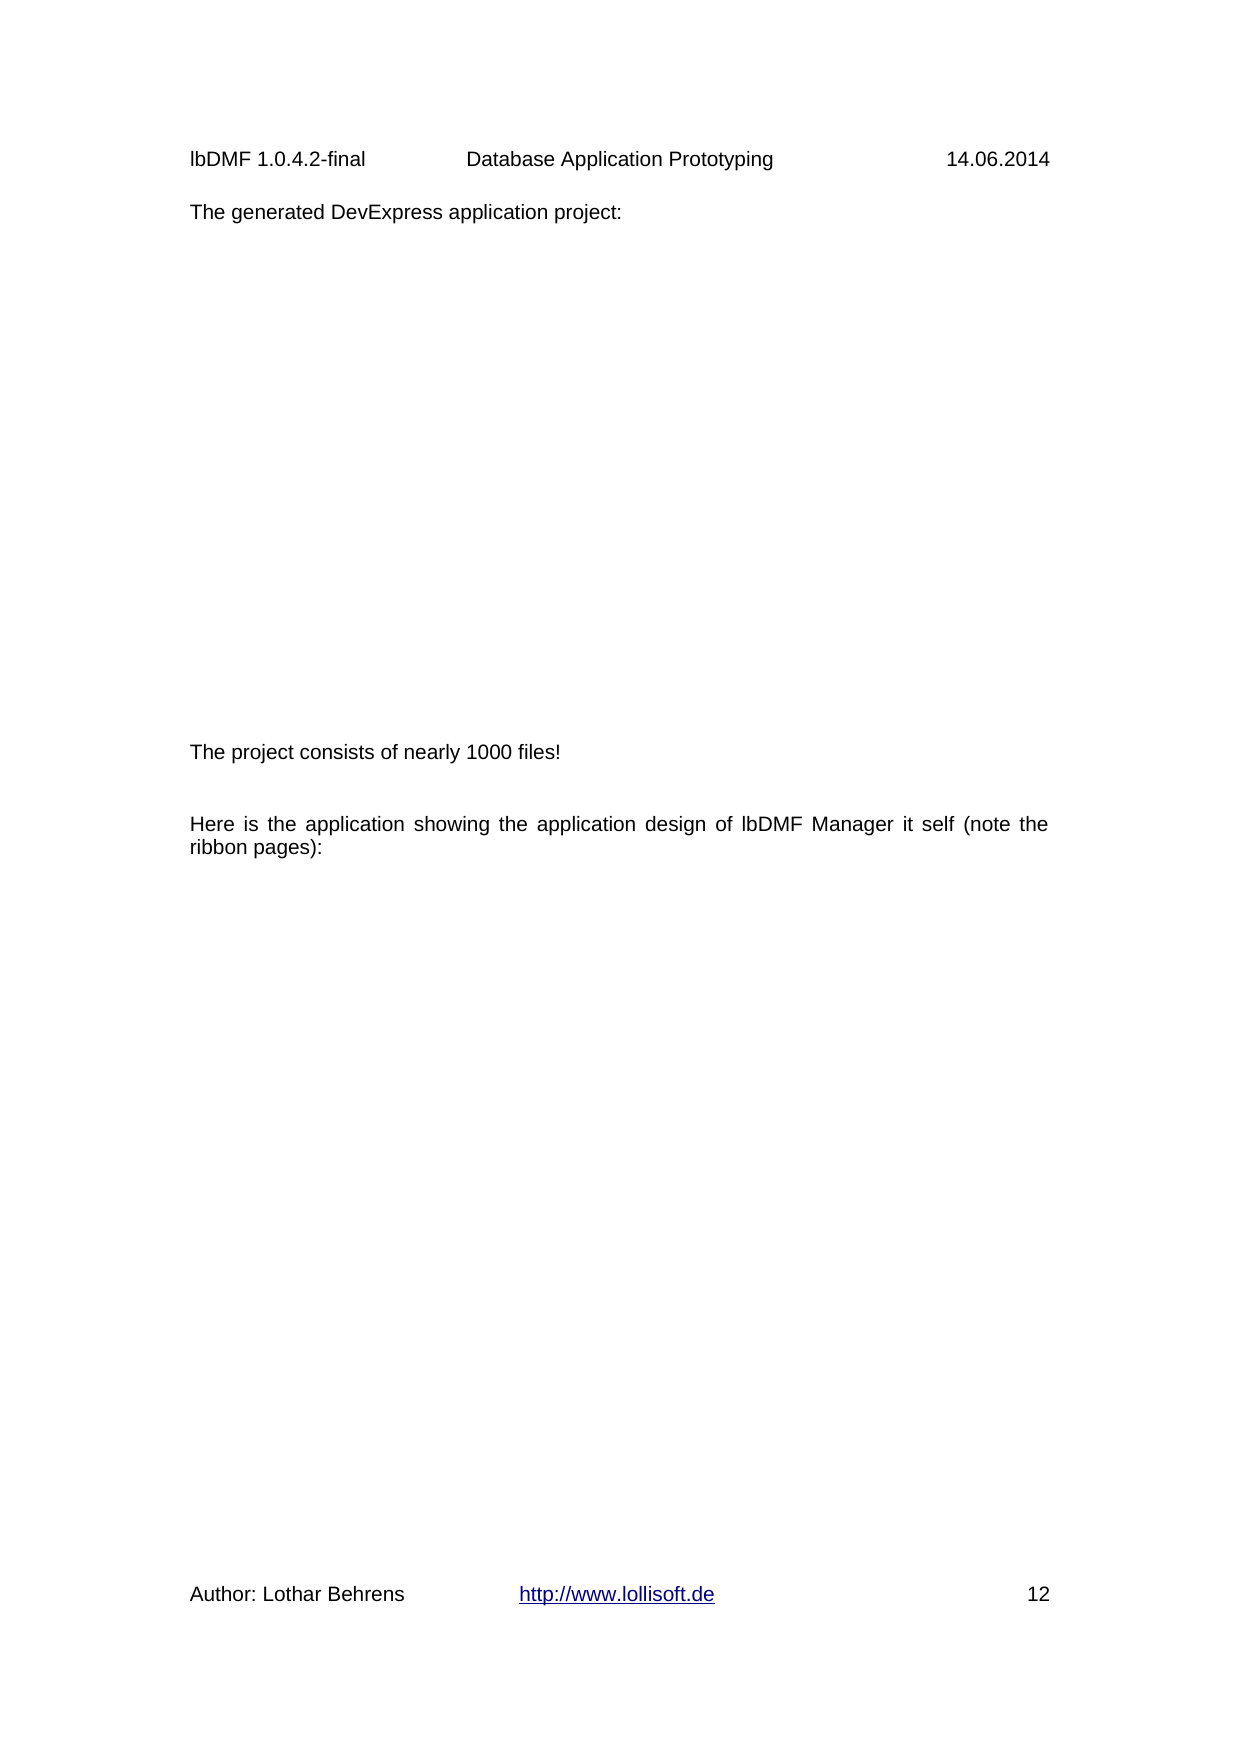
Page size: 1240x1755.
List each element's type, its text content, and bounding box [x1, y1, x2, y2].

text The project consists of nearly 1000 files! [189, 272, 1050, 764]
text The generated DevExpress application project: [189, 201, 1050, 224]
text Here is the application showing the application design of lbDMF Manager it self (note the ribbon pages): [189, 812, 1050, 859]
